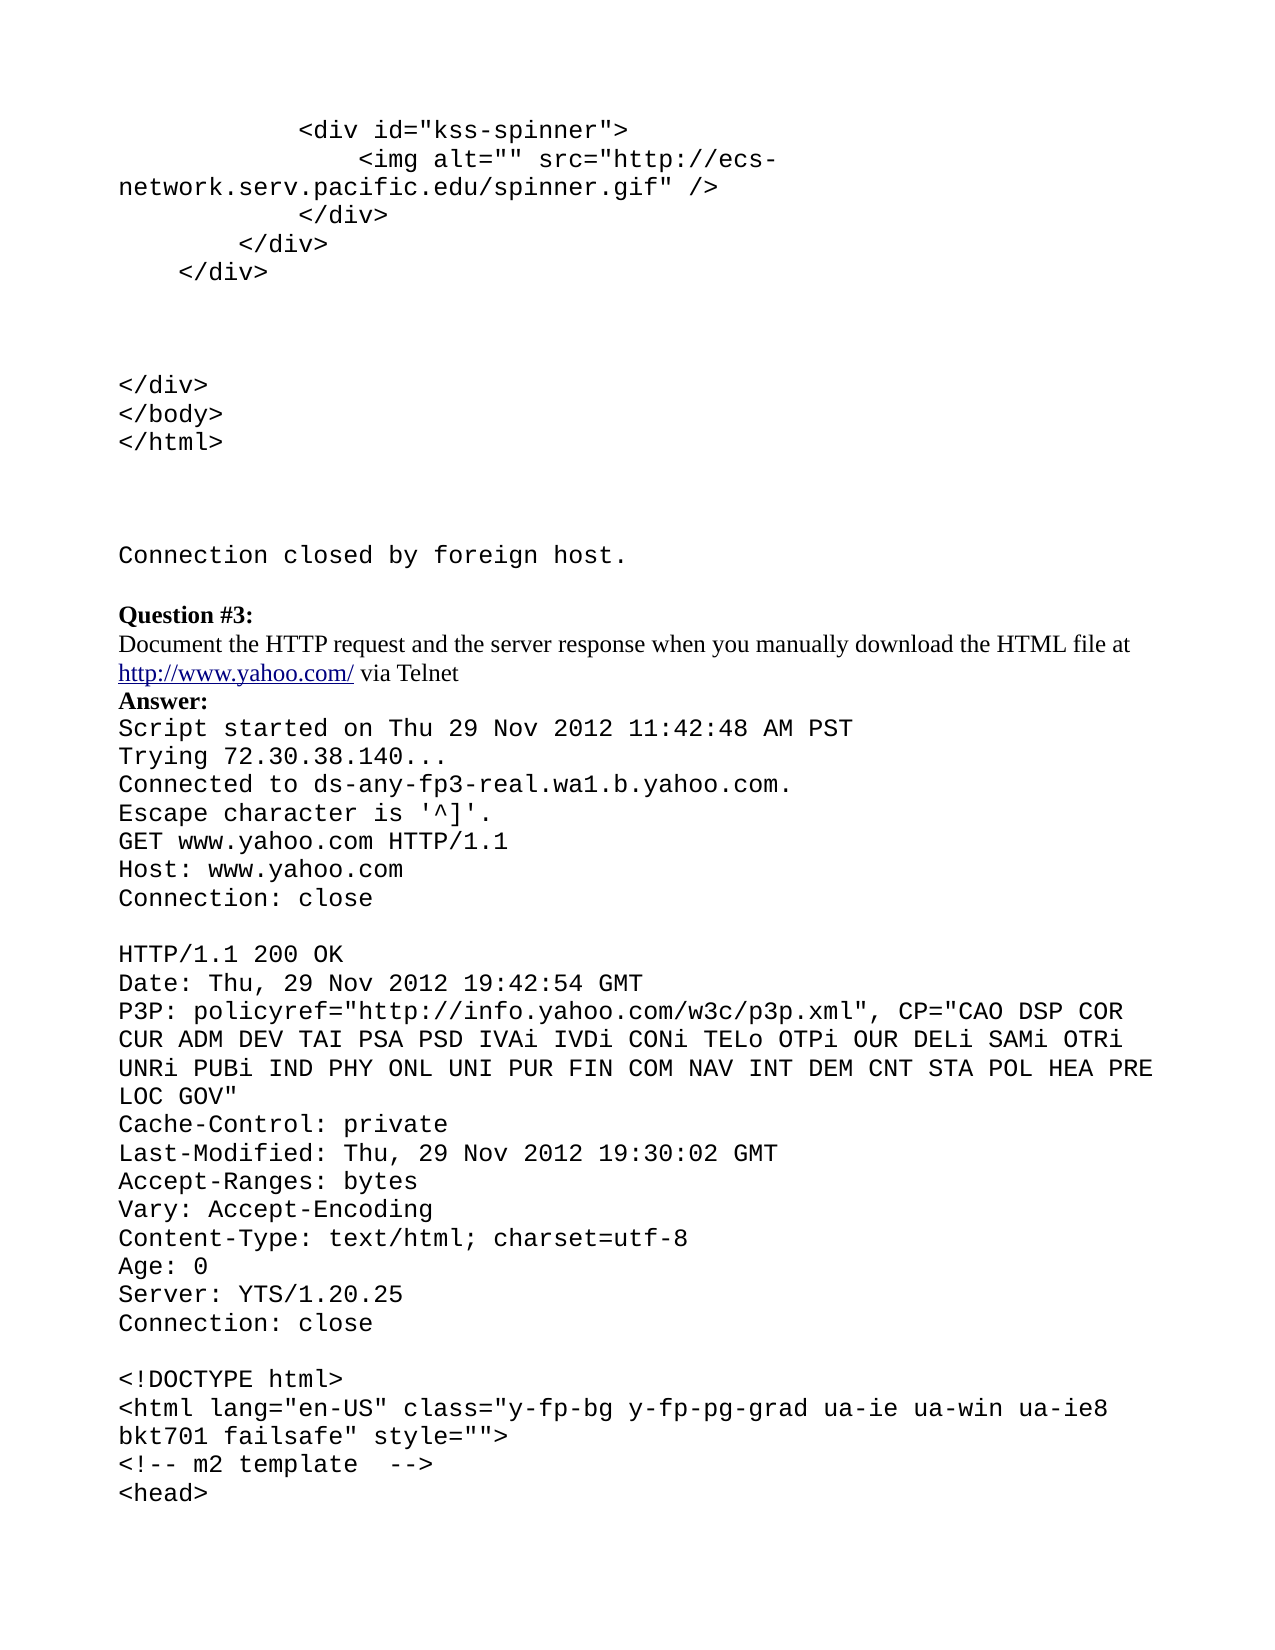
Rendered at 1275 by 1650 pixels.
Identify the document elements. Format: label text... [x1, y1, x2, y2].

text </div> [118, 203, 1157, 231]
text Vary: Accept-Encoding [118, 1197, 1157, 1225]
text <html lang="en-US" class="y-fp-bg y-fp-pg-grad ua-ie ua-win ua-ie8 bkt701 failsafe" style=""> [118, 1395, 1157, 1452]
text </div> [118, 231, 1157, 260]
text Content-Type: text/html; charset=utf-8 [118, 1225, 1157, 1253]
text <head> [118, 1480, 1157, 1508]
text <div id="kss-spinner"> [118, 118, 1157, 146]
text Connection: close [118, 1310, 1157, 1338]
text P3P: policyref="http://info.yahoo.com/w3c/p3p.xml", CP="CAO DSP COR CUR ADM DEV TAI PSA PSD IVAi IVDi CONi TELo OTPi OUR DELi SAMi OTRi UNRi PUBi IND PHY ONL UNI PUR FIN COM NAV INT DEM CNT STA POL HEA PRE LOC GOV" [118, 998, 1157, 1112]
text Age: 0 [118, 1253, 1157, 1282]
text Connected to ds-any-fp3-real.wa1.b.yahoo.com. [118, 772, 1157, 800]
text <!DOCTYPE html> [118, 1367, 1157, 1395]
text <img alt="" src="http://ecs-network.serv.pacific.edu/spinner.gif" /> [118, 146, 1157, 203]
text </div> [118, 260, 1157, 288]
text GET www.yahoo.com HTTP/1.1 [118, 828, 1157, 857]
text HTTP/1.1 200 OK [118, 942, 1157, 970]
text Last-Modified: Thu, 29 Nov 2012 19:30:02 GMT [118, 1140, 1157, 1168]
text Answer: [118, 686, 1157, 715]
text Question #3: [118, 600, 1157, 629]
text </html> [118, 430, 1157, 458]
text </body> [118, 401, 1157, 430]
text <!-- m2 template --> [118, 1452, 1157, 1480]
text Server: YTS/1.20.25 [118, 1282, 1157, 1310]
text Accept-Ranges: bytes [118, 1168, 1157, 1197]
text Host: www.yahoo.com [118, 857, 1157, 885]
text Trying 72.30.38.140... [118, 743, 1157, 772]
text Cache-Control: private [118, 1112, 1157, 1140]
text Connection closed by foreign host. [118, 543, 1157, 571]
text </div> [118, 373, 1157, 401]
text Document the HTTP request and the server response when you manually download the HTML file at http://www.yahoo.com/ via Telnet [118, 629, 1157, 686]
text Connection: close [118, 885, 1157, 913]
text Script started on Thu 29 Nov 2012 11:42:48 AM PST [118, 715, 1157, 743]
text Date: Thu, 29 Nov 2012 19:42:54 GMT [118, 970, 1157, 998]
text Escape character is '^]'. [118, 800, 1157, 828]
